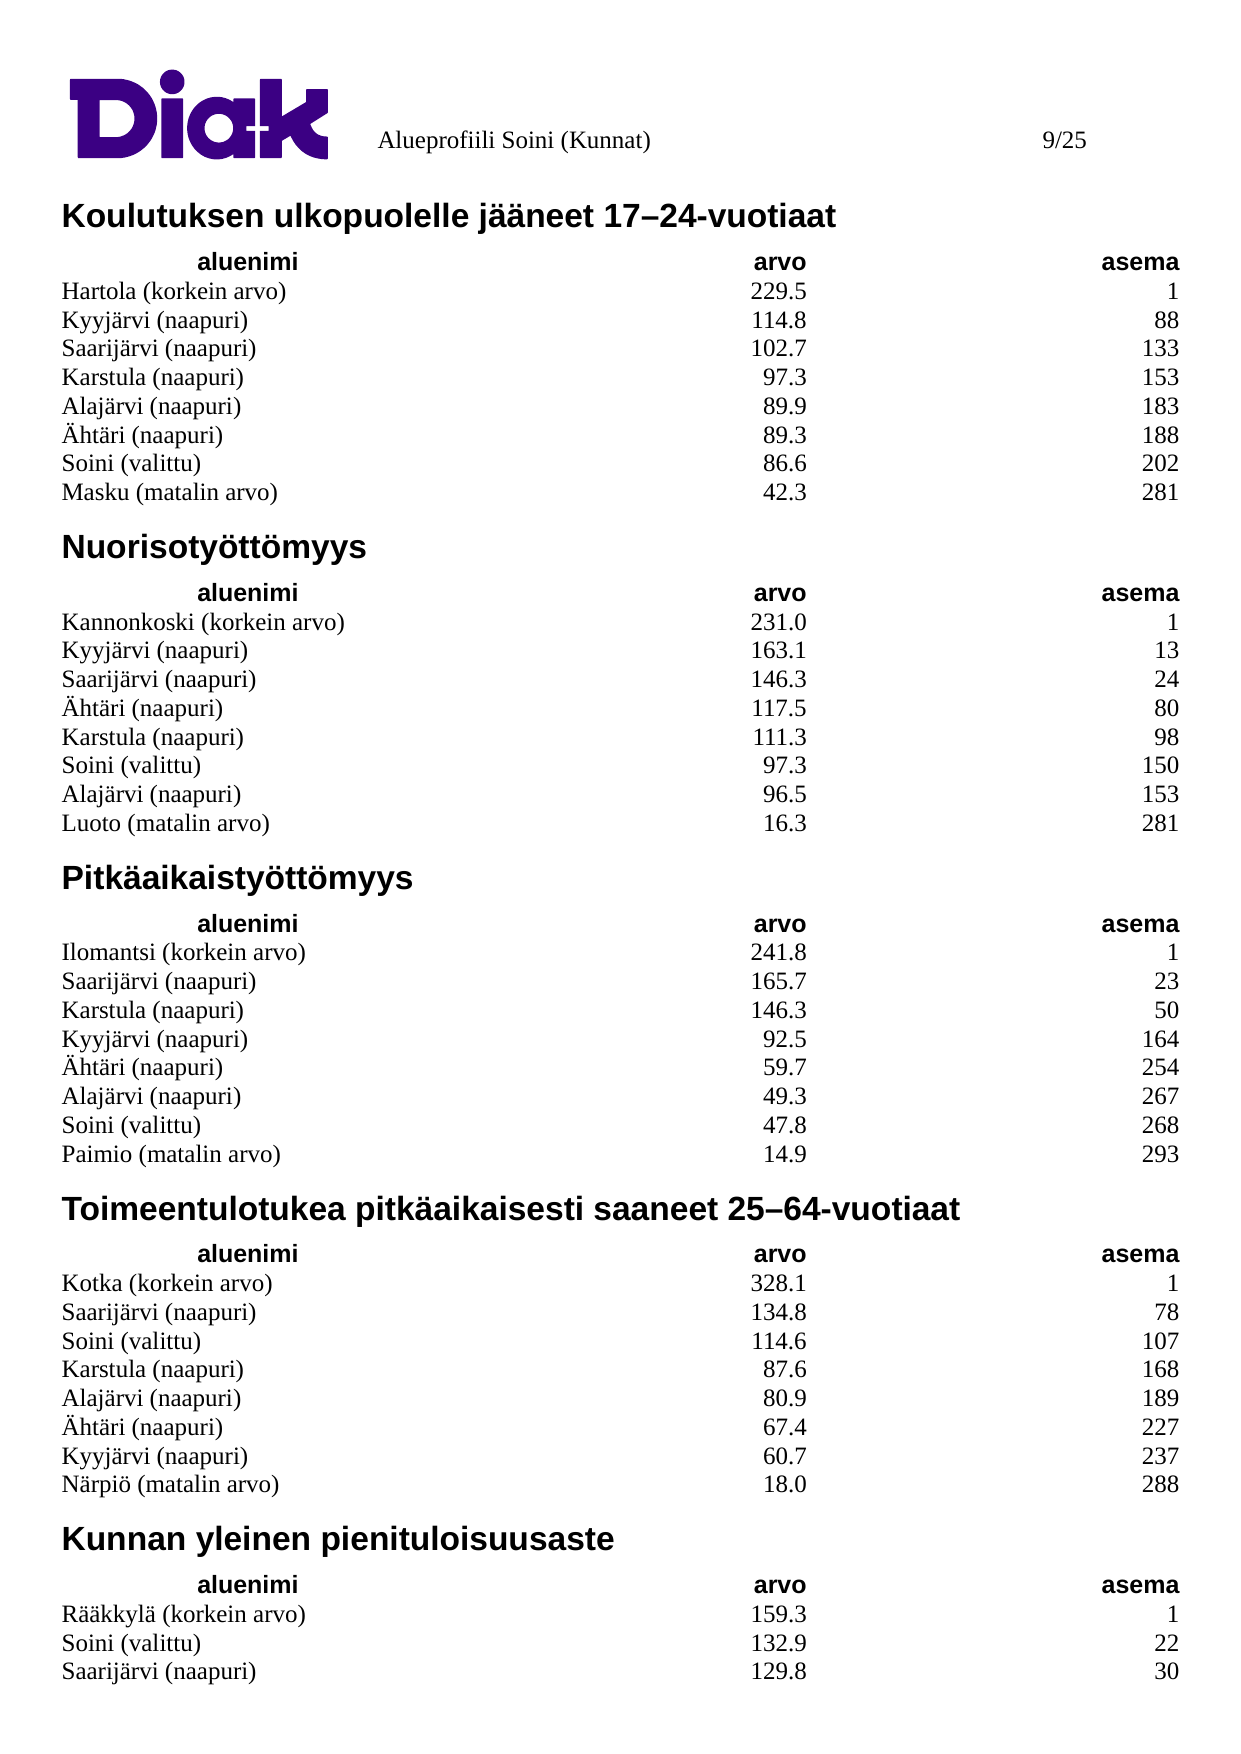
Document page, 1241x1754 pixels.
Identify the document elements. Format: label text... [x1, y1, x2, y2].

table_cell Soini (valittu) [61, 449, 434, 477]
table_cell Soini (valittu) [61, 1326, 434, 1354]
table_cell 293 [806, 1139, 1179, 1167]
table_cell 288 [806, 1470, 1179, 1498]
table_cell 150 [806, 751, 1179, 779]
table_header arvo [434, 1570, 806, 1599]
table_cell Ähtäri (naapuri) [61, 693, 434, 722]
table_cell 102.7 [434, 334, 806, 362]
table_cell 163.1 [434, 636, 806, 664]
table_cell 168 [806, 1355, 1179, 1383]
table_header arvo [434, 247, 806, 276]
table_cell 281 [806, 477, 1179, 506]
table_cell 13 [806, 636, 1179, 664]
table_cell 165.7 [434, 966, 806, 995]
table_cell Soini (valittu) [61, 1628, 434, 1656]
table_cell 16.3 [434, 808, 806, 837]
table_cell 164 [806, 1024, 1179, 1052]
table_cell Kotka (korkein arvo) [61, 1268, 434, 1297]
table_cell Saarijärvi (naapuri) [61, 664, 434, 693]
table_cell 24 [806, 664, 1179, 693]
table_cell Masku (matalin arvo) [61, 477, 434, 506]
table_header aluenimi [61, 247, 434, 276]
table_cell 159.3 [434, 1599, 806, 1628]
table_cell Ähtäri (naapuri) [61, 420, 434, 448]
table_header asema [806, 909, 1179, 937]
table_cell 96.5 [434, 779, 806, 808]
table_cell 254 [806, 1053, 1179, 1081]
table_cell 117.5 [434, 693, 806, 722]
table_cell 78 [806, 1297, 1179, 1326]
table_header aluenimi [61, 1240, 434, 1268]
table_cell 114.8 [434, 305, 806, 333]
table_cell Luoto (matalin arvo) [61, 808, 434, 837]
table_cell Ähtäri (naapuri) [61, 1053, 434, 1081]
table_cell 80.9 [434, 1383, 806, 1412]
table_cell Kyyjärvi (naapuri) [61, 636, 434, 664]
table_cell 281 [806, 808, 1179, 837]
table_header aluenimi [61, 909, 434, 937]
table_cell Saarijärvi (naapuri) [61, 334, 434, 362]
table_cell Saarijärvi (naapuri) [61, 966, 434, 995]
table_cell 89.3 [434, 420, 806, 448]
table_cell 18.0 [434, 1470, 806, 1498]
table_cell Kyyjärvi (naapuri) [61, 305, 434, 333]
table_cell 146.3 [434, 664, 806, 693]
table_header arvo [434, 1240, 806, 1268]
table_cell 231.0 [434, 607, 806, 636]
subtitle Nuorisotyöttömyys [61, 527, 1179, 566]
table_cell 87.6 [434, 1355, 806, 1383]
table_cell Karstula (naapuri) [61, 1355, 434, 1383]
table_cell Saarijärvi (naapuri) [61, 1656, 434, 1685]
table_cell 328.1 [434, 1268, 806, 1297]
table_header asema [806, 1570, 1179, 1599]
table_cell Saarijärvi (naapuri) [61, 1297, 434, 1326]
table_cell 67.4 [434, 1412, 806, 1441]
table_cell 14.9 [434, 1139, 806, 1167]
table_cell 23 [806, 966, 1179, 995]
subtitle Kunnan yleinen pienituloisuusaste [61, 1519, 1179, 1558]
table_cell Kannonkoski (korkein arvo) [61, 607, 434, 636]
table_header asema [806, 247, 1179, 276]
table_cell 1 [806, 1268, 1179, 1297]
table_cell 42.3 [434, 477, 806, 506]
table_cell 50 [806, 995, 1179, 1024]
table_cell Karstula (naapuri) [61, 722, 434, 751]
table_cell Rääkkylä (korkein arvo) [61, 1599, 434, 1628]
table_header aluenimi [61, 578, 434, 607]
table_cell 129.8 [434, 1656, 806, 1685]
subtitle Toimeentulotukea pitkäaikaisesti saaneet 25–64-vuotiaat [61, 1188, 1179, 1227]
table_cell 241.8 [434, 938, 806, 966]
table_cell 49.3 [434, 1081, 806, 1110]
table_cell 268 [806, 1110, 1179, 1139]
table_cell 188 [806, 420, 1179, 448]
table_cell Alajärvi (naapuri) [61, 1383, 434, 1412]
table_cell Alajärvi (naapuri) [61, 779, 434, 808]
table_cell 97.3 [434, 362, 806, 391]
table_cell 80 [806, 693, 1179, 722]
table_cell 1 [806, 1599, 1179, 1628]
table_cell 229.5 [434, 276, 806, 305]
table_cell 134.8 [434, 1297, 806, 1326]
table_cell Närpiö (matalin arvo) [61, 1470, 434, 1498]
table_cell 189 [806, 1383, 1179, 1412]
table_cell Karstula (naapuri) [61, 362, 434, 391]
table_cell Soini (valittu) [61, 1110, 434, 1139]
table_cell 88 [806, 305, 1179, 333]
subtitle Pitkäaikaistyöttömyys [61, 858, 1179, 896]
table_cell 146.3 [434, 995, 806, 1024]
table_cell 89.9 [434, 391, 806, 420]
table_cell Ähtäri (naapuri) [61, 1412, 434, 1441]
subtitle Koulutuksen ulkopuolelle jääneet 17–24-vuotiaat [61, 196, 1179, 235]
table_cell 267 [806, 1081, 1179, 1110]
table_cell Alajärvi (naapuri) [61, 391, 434, 420]
table_cell 202 [806, 449, 1179, 477]
table_cell 237 [806, 1441, 1179, 1469]
table_cell Kyyjärvi (naapuri) [61, 1024, 434, 1052]
table_cell 1 [806, 938, 1179, 966]
table_cell 153 [806, 362, 1179, 391]
table_cell Alajärvi (naapuri) [61, 1081, 434, 1110]
table_cell 98 [806, 722, 1179, 751]
table_header asema [806, 578, 1179, 607]
table_cell 1 [806, 607, 1179, 636]
table_header arvo [434, 578, 806, 607]
table_cell 183 [806, 391, 1179, 420]
table_cell 22 [806, 1628, 1179, 1656]
table_cell 1 [806, 276, 1179, 305]
table_cell Hartola (korkein arvo) [61, 276, 434, 305]
table_cell 86.6 [434, 449, 806, 477]
table_cell 132.9 [434, 1628, 806, 1656]
table_cell 97.3 [434, 751, 806, 779]
table_cell 47.8 [434, 1110, 806, 1139]
table_cell 114.6 [434, 1326, 806, 1354]
table_cell 30 [806, 1656, 1179, 1685]
table_cell Ilomantsi (korkein arvo) [61, 938, 434, 966]
table_cell 133 [806, 334, 1179, 362]
table_header arvo [434, 909, 806, 937]
table_cell 60.7 [434, 1441, 806, 1469]
table_cell 59.7 [434, 1053, 806, 1081]
table_cell Kyyjärvi (naapuri) [61, 1441, 434, 1469]
table_cell Karstula (naapuri) [61, 995, 434, 1024]
table_cell 107 [806, 1326, 1179, 1354]
table_cell Paimio (matalin arvo) [61, 1139, 434, 1167]
table_header asema [806, 1240, 1179, 1268]
table_cell 153 [806, 779, 1179, 808]
table_cell 227 [806, 1412, 1179, 1441]
table_header aluenimi [61, 1570, 434, 1599]
table_cell 111.3 [434, 722, 806, 751]
table_cell Soini (valittu) [61, 751, 434, 779]
table_cell 92.5 [434, 1024, 806, 1052]
